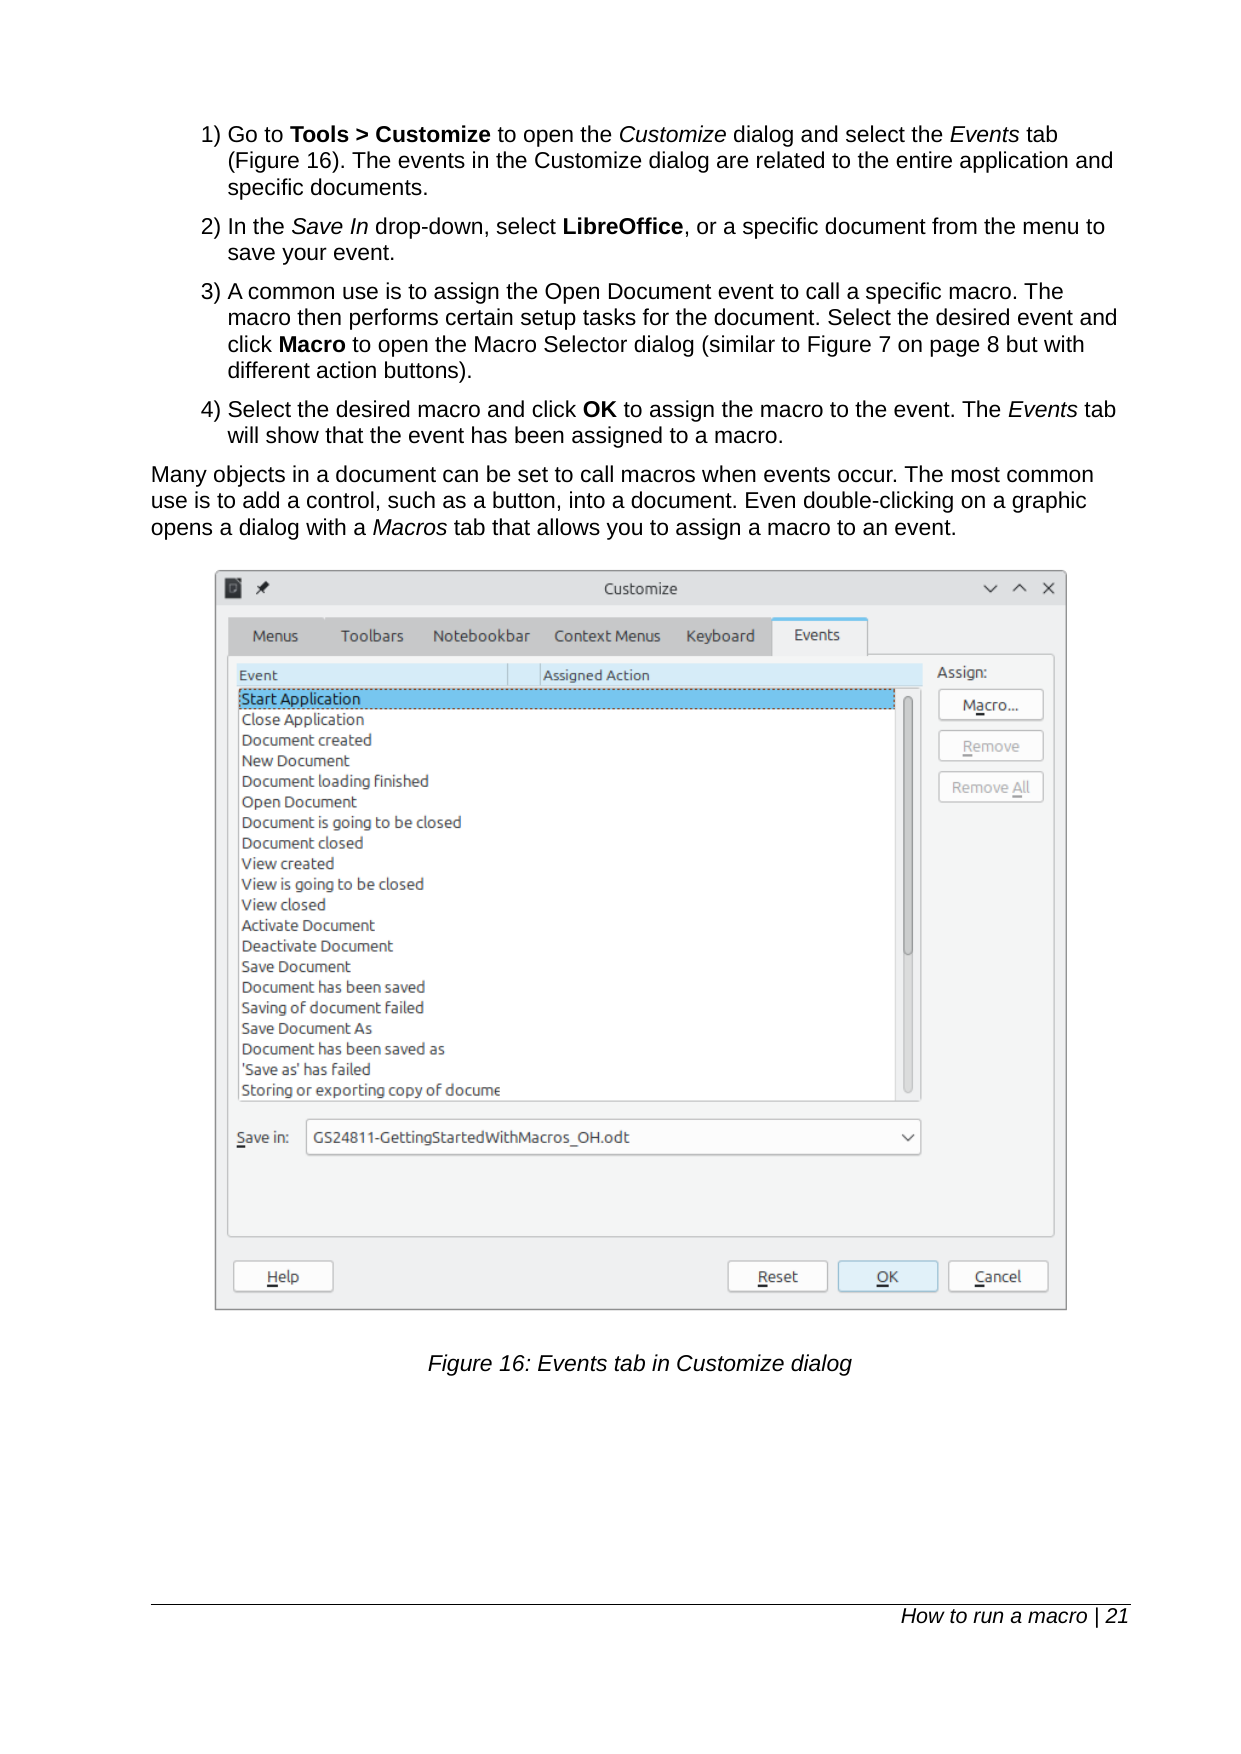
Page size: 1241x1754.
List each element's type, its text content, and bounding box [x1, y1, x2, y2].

list Go to Tools > Customize to open the Customize dialog and select the Events tab (Figure 16). The events in the Customize dialog are related to the entire application and specific documents. [227, 121, 1131, 200]
picture [192, 552, 1090, 1338]
text Many objects in a document can be set to call macros when events occur. The most common use is to add a control, such as a button, into a document. Even double-clicking on a graphic opens a dialog with a Macros tab that allows you to assign a macro to an event. [151, 461, 1131, 540]
list In the Save In drop-down, select LibreOffice, or a specific document from the menu to save your event. [227, 213, 1131, 265]
list Select the desired macro and click OK to assign the macro to the event. The Events tab will show that the event has been assigned to a macro. [227, 396, 1131, 448]
list A common use is to assign the Open Document event to call a specific macro. The macro then performs certain setup tasks for the document. Select the desired event and click Macro to open the Macro Selector dialog (similar to Figure 7 on page 8 but with different action buttons). [227, 278, 1131, 383]
text Figure 16: Events tab in Customize dialog [192, 1350, 1089, 1376]
